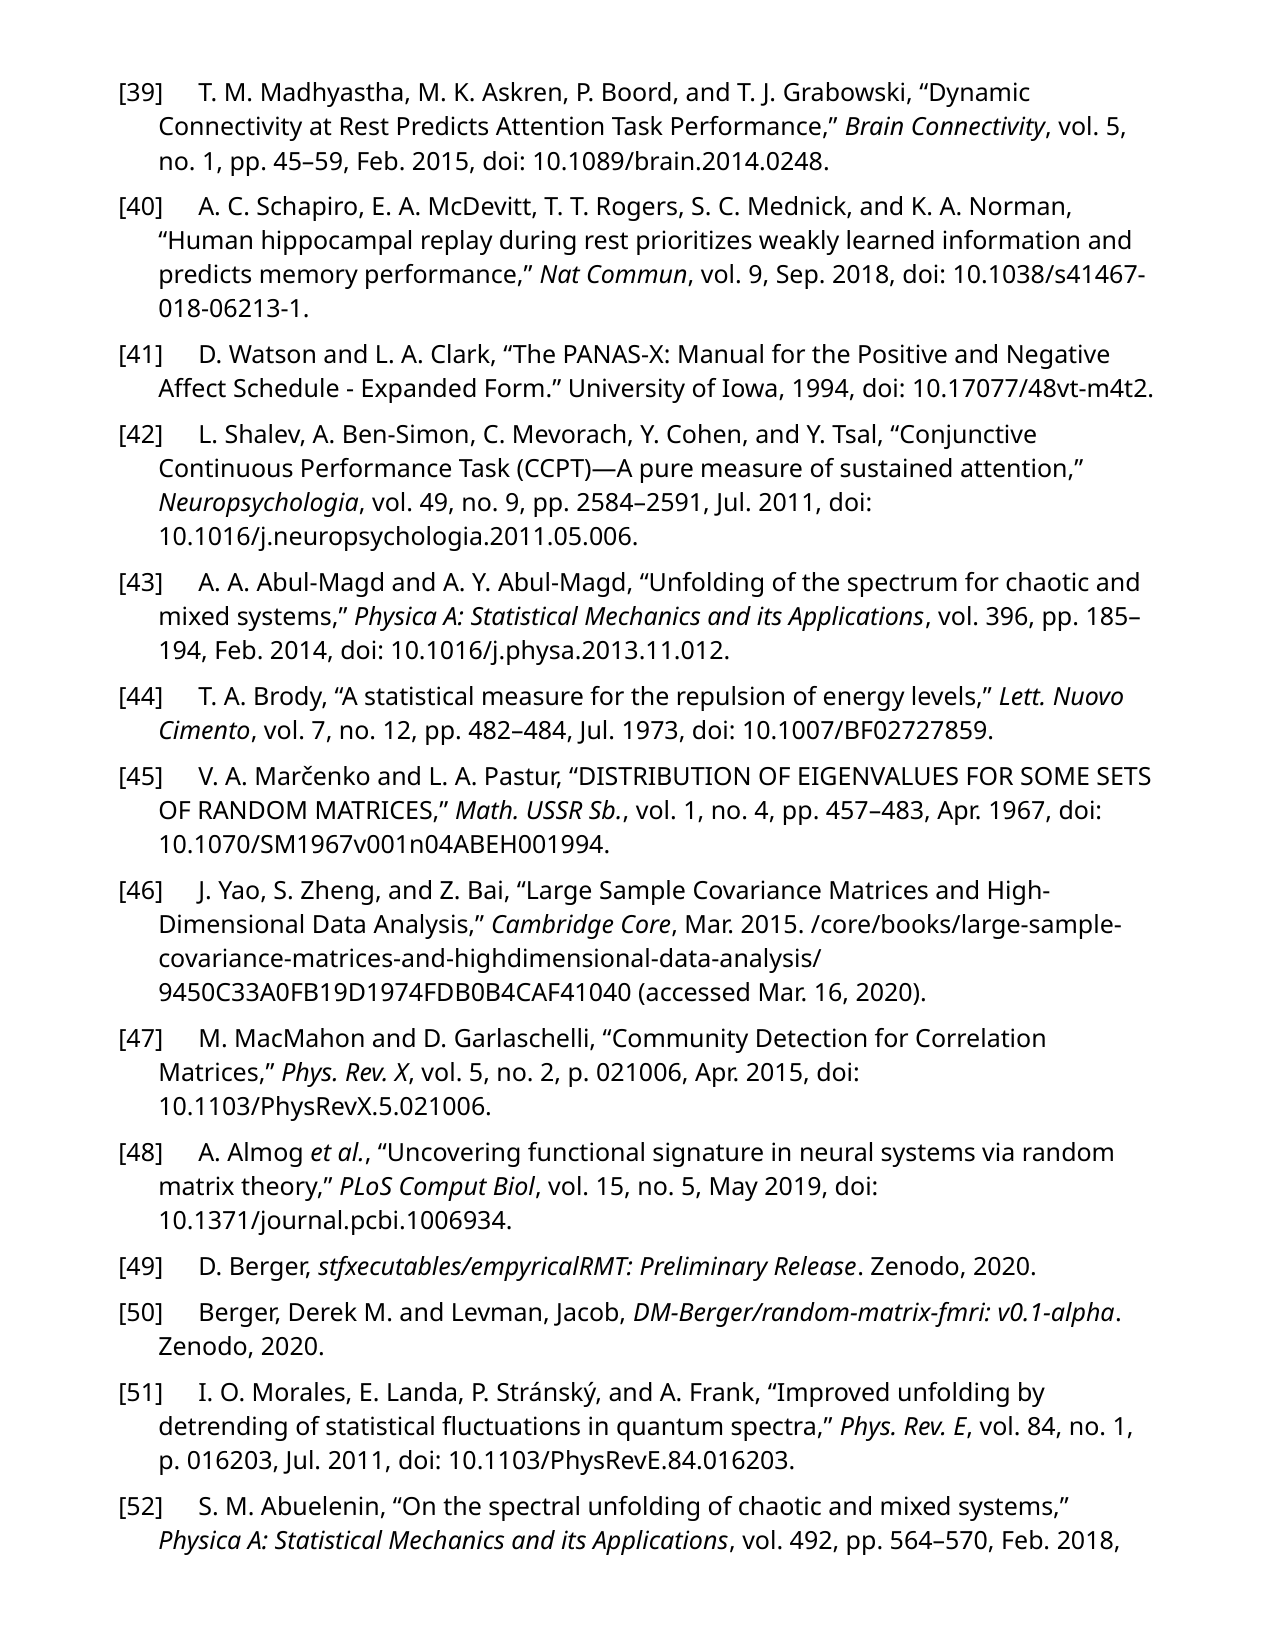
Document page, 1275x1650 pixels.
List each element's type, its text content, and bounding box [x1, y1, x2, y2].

text [49] D. Berger, stfxecutables/empyricalRMT: Preliminary Release. Zenodo, 2020. [118, 1249, 1157, 1283]
text [47] M. MacMahon and D. Garlaschelli, “Community Detection for Correlation Matrices,” Phys. Rev. X, vol. 5, no. 2, p. 021006, Apr. 2015, doi: 10.1103/PhysRevX.5.021006. [118, 1021, 1157, 1123]
text [51] I. O. Morales, E. Landa, P. Stránský, and A. Frank, “Improved unfolding by detrending of statistical fluctuations in quantum spectra,” Phys. Rev. E, vol. 84, no. 1, p. 016203, Jul. 2011, doi: 10.1103/PhysRevE.84.016203. [118, 1374, 1157, 1477]
text [43] A. A. Abul-Magd and A. Y. Abul-Magd, “Unfolding of the spectrum for chaotic and mixed systems,” Physica A: Statistical Mechanics and its Applications, vol. 396, pp. 185–194, Feb. 2014, doi: 10.1016/j.physa.2013.11.012. [118, 565, 1157, 667]
text [39] T. M. Madhyastha, M. K. Askren, P. Boord, and T. J. Grabowski, “Dynamic Connectivity at Rest Predicts Attention Task Performance,” Brain Connectivity, vol. 5, no. 1, pp. 45–59, Feb. 2015, doi: 10.1089/brain.2014.0248. [118, 75, 1157, 177]
text [40] A. C. Schapiro, E. A. McDevitt, T. T. Rogers, S. C. Mednick, and K. A. Norman, “Human hippocampal replay during rest prioritizes weakly learned information and predicts memory performance,” Nat Commun, vol. 9, Sep. 2018, doi: 10.1038/s41467-018-06213-1. [118, 189, 1157, 325]
text [46] J. Yao, S. Zheng, and Z. Bai, “Large Sample Covariance Matrices and High-Dimensional Data Analysis,” Cambridge Core, Mar. 2015. /core/books/large-sample-covariance-matrices-and-highdimensional-data-analysis/9450C33A0FB19D1974FDB0B4CAF41040 (accessed Mar. 16, 2020). [118, 873, 1157, 1009]
text [52] S. M. Abuelenin, “On the spectral unfolding of chaotic and mixed systems,” Physica A: Statistical Mechanics and its Applications, vol. 492, pp. 564–570, Feb. 2018, [118, 1488, 1157, 1556]
text [42] L. Shalev, A. Ben-Simon, C. Mevorach, Y. Cohen, and Y. Tsal, “Conjunctive Continuous Performance Task (CCPT)—A pure measure of sustained attention,” Neuropsychologia, vol. 49, no. 9, pp. 2584–2591, Jul. 2011, doi: 10.1016/j.neuropsychologia.2011.05.006. [118, 417, 1157, 553]
text [41] D. Watson and L. A. Clark, “The PANAS-X: Manual for the Positive and Negative Affect Schedule - Expanded Form.” University of Iowa, 1994, doi: 10.17077/48vt-m4t2. [118, 337, 1157, 405]
text [50] Berger, Derek M. and Levman, Jacob, DM-Berger/random-matrix-fmri: v0.1-alpha. Zenodo, 2020. [118, 1294, 1157, 1363]
text [45] V. A. Marčenko and L. A. Pastur, “DISTRIBUTION OF EIGENVALUES FOR SOME SETS OF RANDOM MATRICES,” Math. USSR Sb., vol. 1, no. 4, pp. 457–483, Apr. 1967, doi: 10.1070/SM1967v001n04ABEH001994. [118, 759, 1157, 861]
text [44] T. A. Brody, “A statistical measure for the repulsion of energy levels,” Lett. Nuovo Cimento, vol. 7, no. 12, pp. 482–484, Jul. 1973, doi: 10.1007/BF02727859. [118, 679, 1157, 747]
text [48] A. Almog et al., “Uncovering functional signature in neural systems via random matrix theory,” PLoS Comput Biol, vol. 15, no. 5, May 2019, doi: 10.1371/journal.pcbi.1006934. [118, 1135, 1157, 1237]
